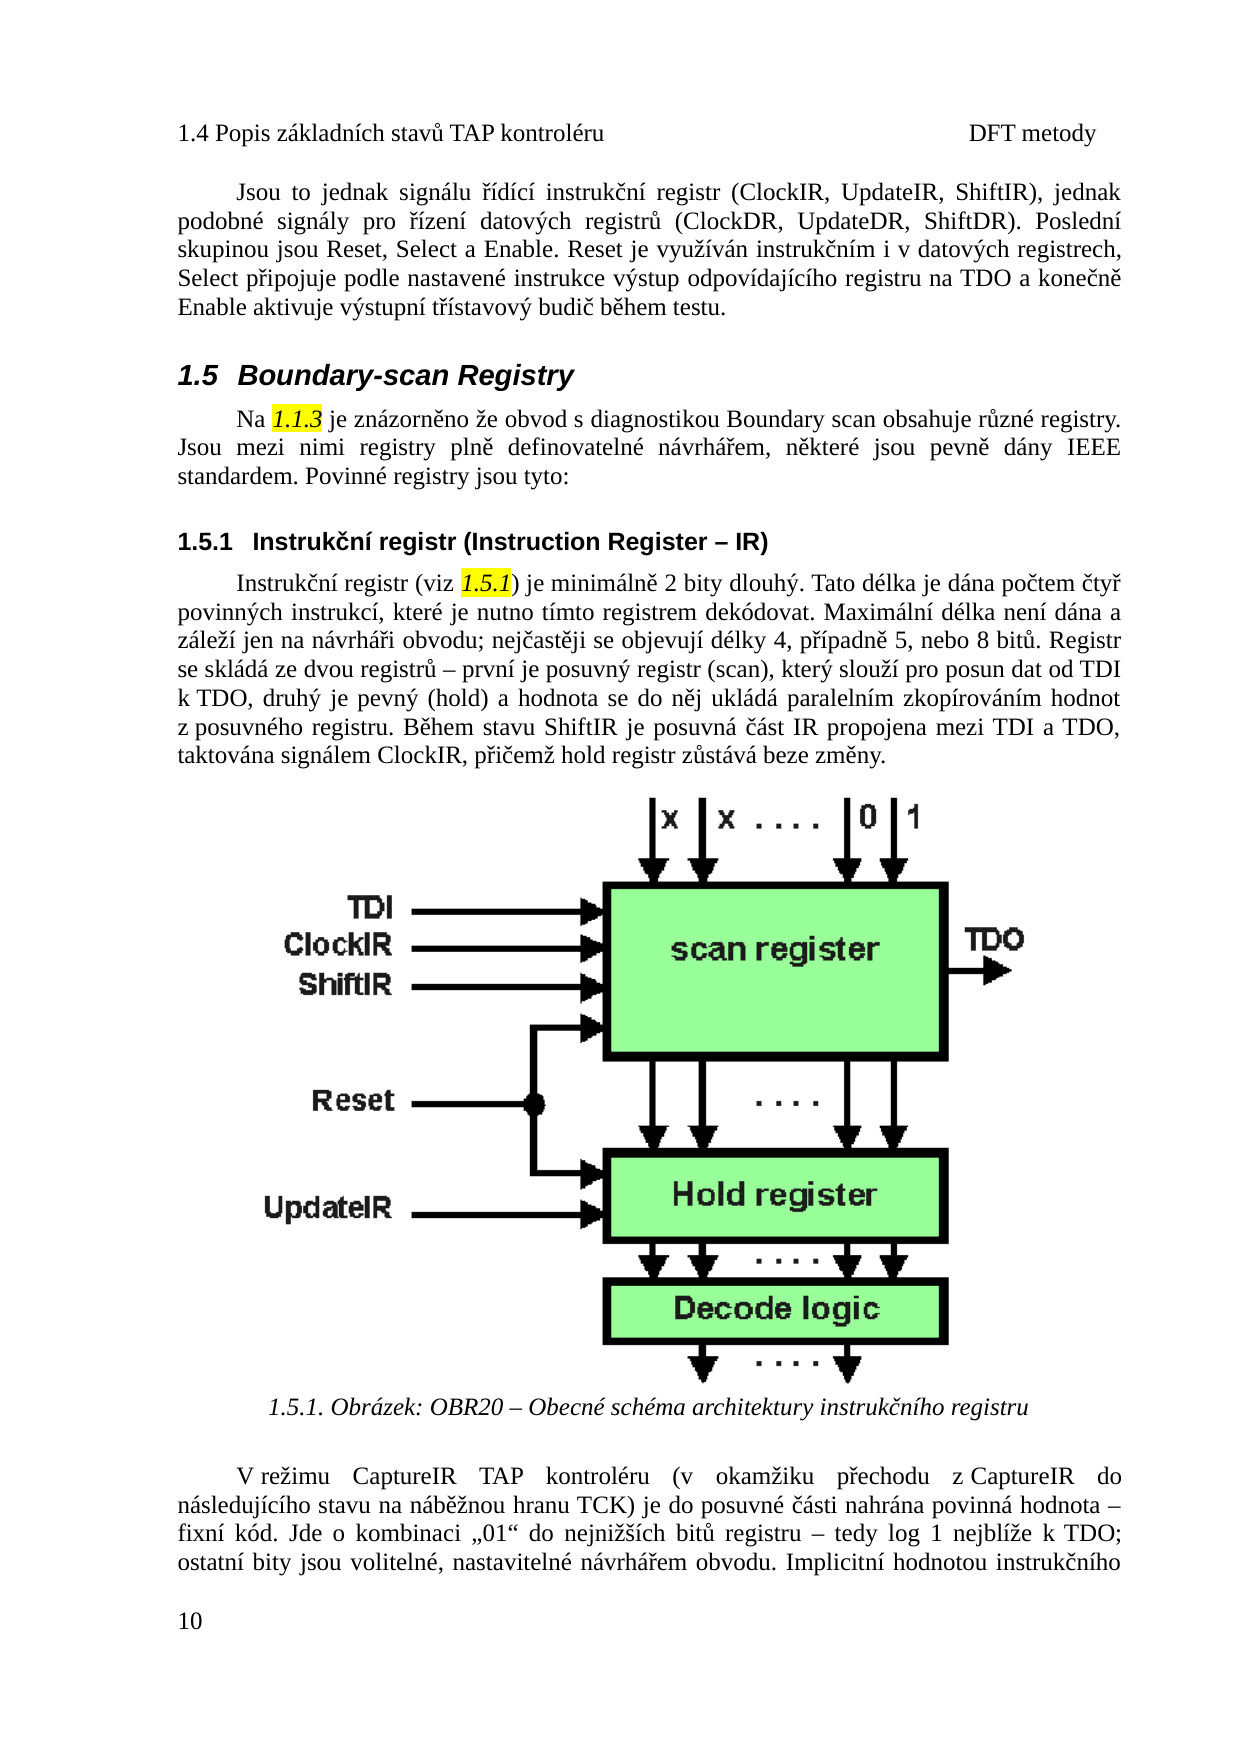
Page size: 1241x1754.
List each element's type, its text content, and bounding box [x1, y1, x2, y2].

text Na 1.1.3. Obrázek je znázorněno že obvod s diagnostikou Boundary scan obsahuje různé registry. Jsou mezi nimi registry plně definovatelné návrhářem, některé jsou pevně dány IEEE standardem. Povinné registry jsou tyto: [177, 404, 1122, 490]
subtitle Instrukční registr (Instruction Register – IR) [177, 527, 1122, 555]
text Jsou to jednak signálu řídící instrukční registr (ClockIR, UpdateIR, ShiftIR), jednak podobné signály pro řízení datových registrů (ClockDR, UpdateDR, ShiftDR). Poslední skupinou jsou Reset, Select a Enable. Reset je využíván instrukčním i v datových registrech, Select připojuje podle nastavené instrukce výstup odpovídajícího registru na TDO a konečně Enable aktivuje výstupní třístavový budič během testu. [177, 177, 1122, 321]
subtitle Boundary-scan Registry [177, 358, 1122, 391]
text Instrukční registr (viz 1.5.1. Obrázek) je minimálně 2 bity dlouhý. Tato délka je dána počtem čtyř povinných instrukcí, které je nutno tímto registrem dekódovat. Maximální délka není dána a záleží jen na návrháři obvodu; nejčastěji se objevují délky 4, případně 5, nebo 8 bitů. Registr se skládá ze dvou registrů – první je posuvný registr (scan), který slouží pro posun dat od TDI k TDO, druhý je pevný (hold) a hodnota se do něj ukládá paralelním zkopírováním hodnot z posuvného registru. Během stavu ShiftIR je posuvná část IR propojena mezi TDI a TDO, taktována signálem ClockIR, přičemž hold registr zůstává beze změny. [177, 568, 1122, 769]
picture [254, 793, 1045, 1392]
text 1.5.1. Obrázek: OBR20 – Obecné schéma architektury instrukčního registru [254, 1392, 1045, 1421]
text V režimu CaptureIR TAP kontroléru (v okamžiku přechodu z CaptureIR do následujícího stavu na náběžnou hranu TCK) je do posuvné části nahrána povinná hodnota – fixní kód. Jde o kombinaci „01“ do nejnižších bitů registru – tedy log 1 nejblíže k TDO; ostatní bity jsou volitelné, nastavitelné návrhářem obvodu. Implicitní hodnotou instrukčního [177, 1461, 1122, 1576]
